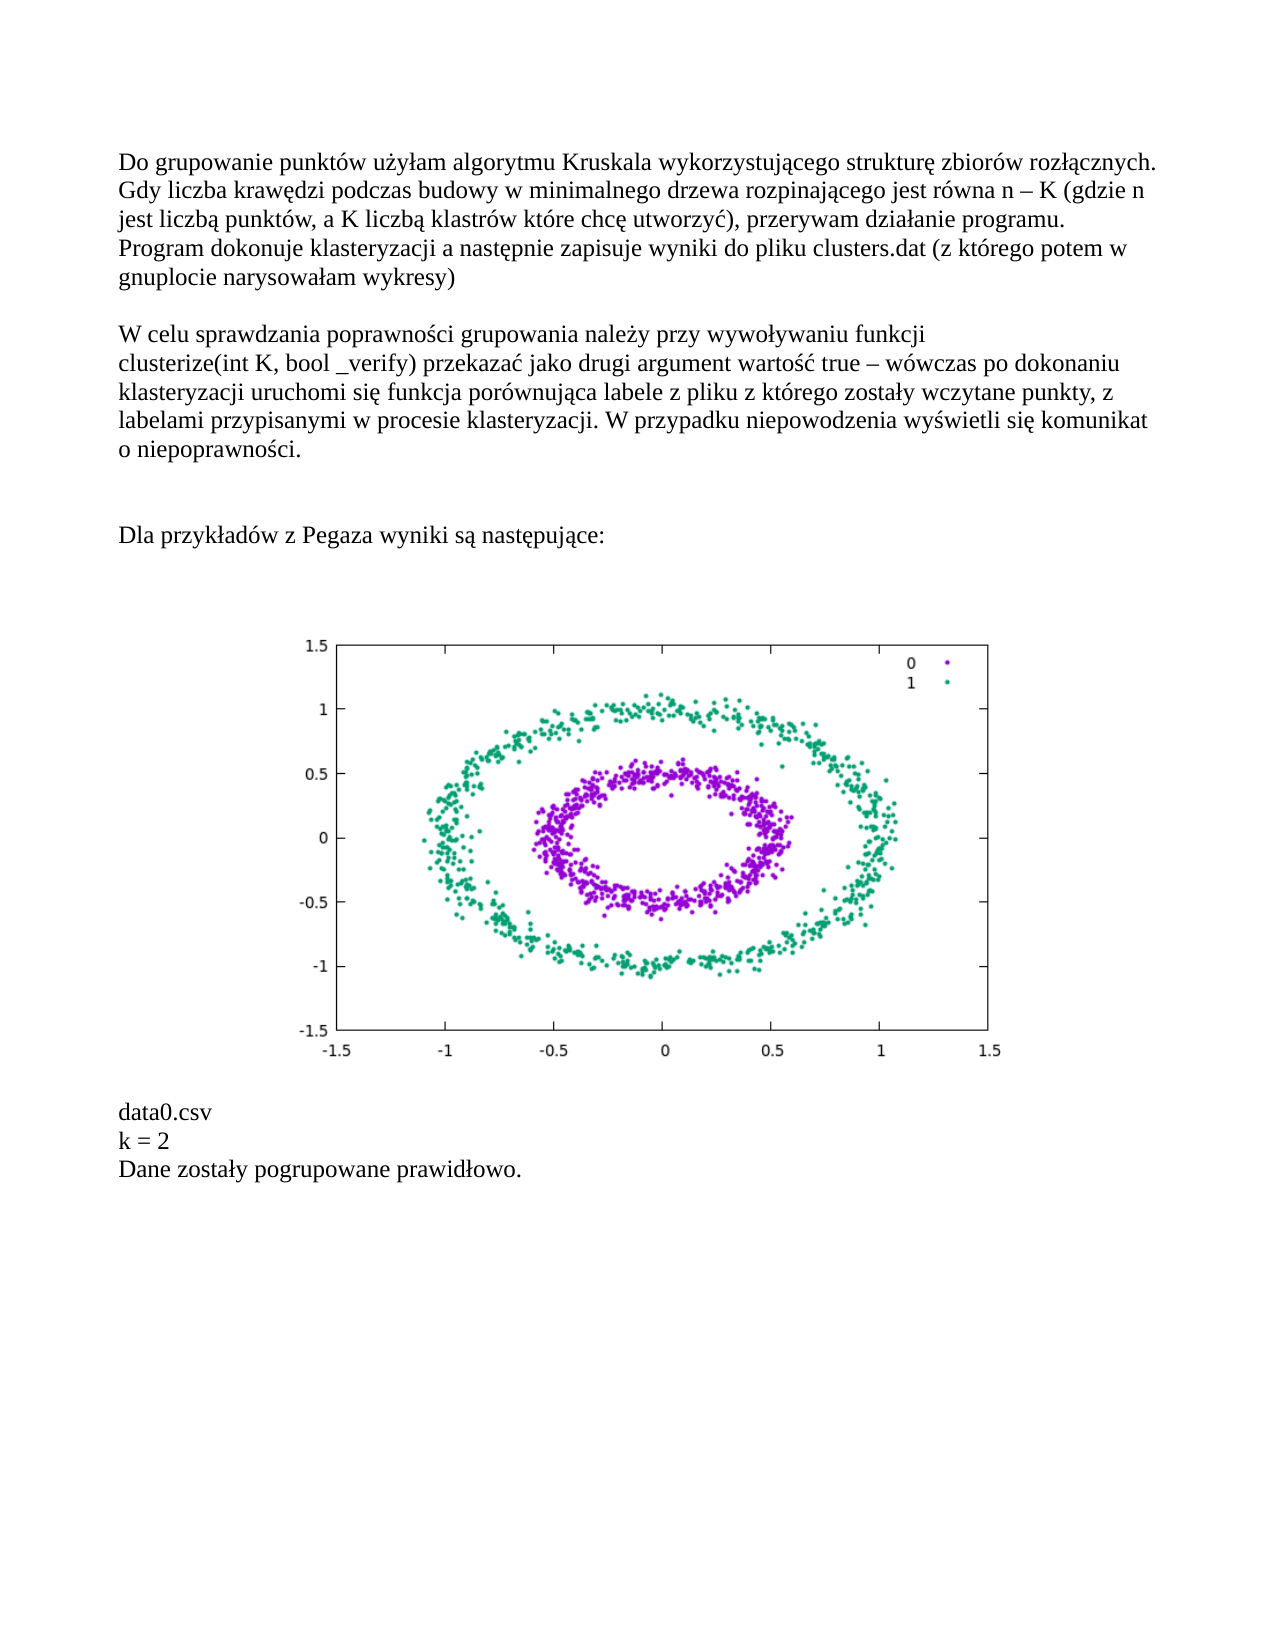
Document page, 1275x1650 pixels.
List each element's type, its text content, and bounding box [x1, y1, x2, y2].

text Gdy liczba krawędzi podczas budowy w minimalnego drzewa rozpinającego jest równa n – K (gdzie n jest liczbą punktów, a K liczbą klastrów które chcę utworzyć), przerywam działanie programu. [118, 176, 1157, 233]
picture [276, 625, 1015, 1069]
text Do grupowanie punktów użyłam algorytmu Kruskala wykorzystującego strukturę zbiorów rozłącznych. [118, 147, 1157, 176]
text k = 2 [118, 1126, 1157, 1154]
text Dane zostały pogrupowane prawidłowo. [118, 1154, 1157, 1183]
text Dla przykładów z Pegaza wyniki są następujące: [118, 521, 1157, 549]
text data0.csv [118, 1097, 1157, 1126]
text Program dokonuje klasteryzacji a następnie zapisuje wyniki do pliku clusters.dat (z którego potem w gnuplocie narysowałam wykresy) [118, 233, 1157, 291]
text W celu sprawdzania poprawności grupowania należy przy wywoływaniu funkcji clusterize(int K, bool _verify) przekazać jako drugi argument wartość true – wówczas po dokonaniu klasteryzacji uruchomi się funkcja porównująca labele z pliku z którego zostały wczytane punkty, z labelami przypisanymi w procesie klasteryzacji. W przypadku niepowodzenia wyświetli się komunikat o niepoprawności. [118, 319, 1157, 463]
